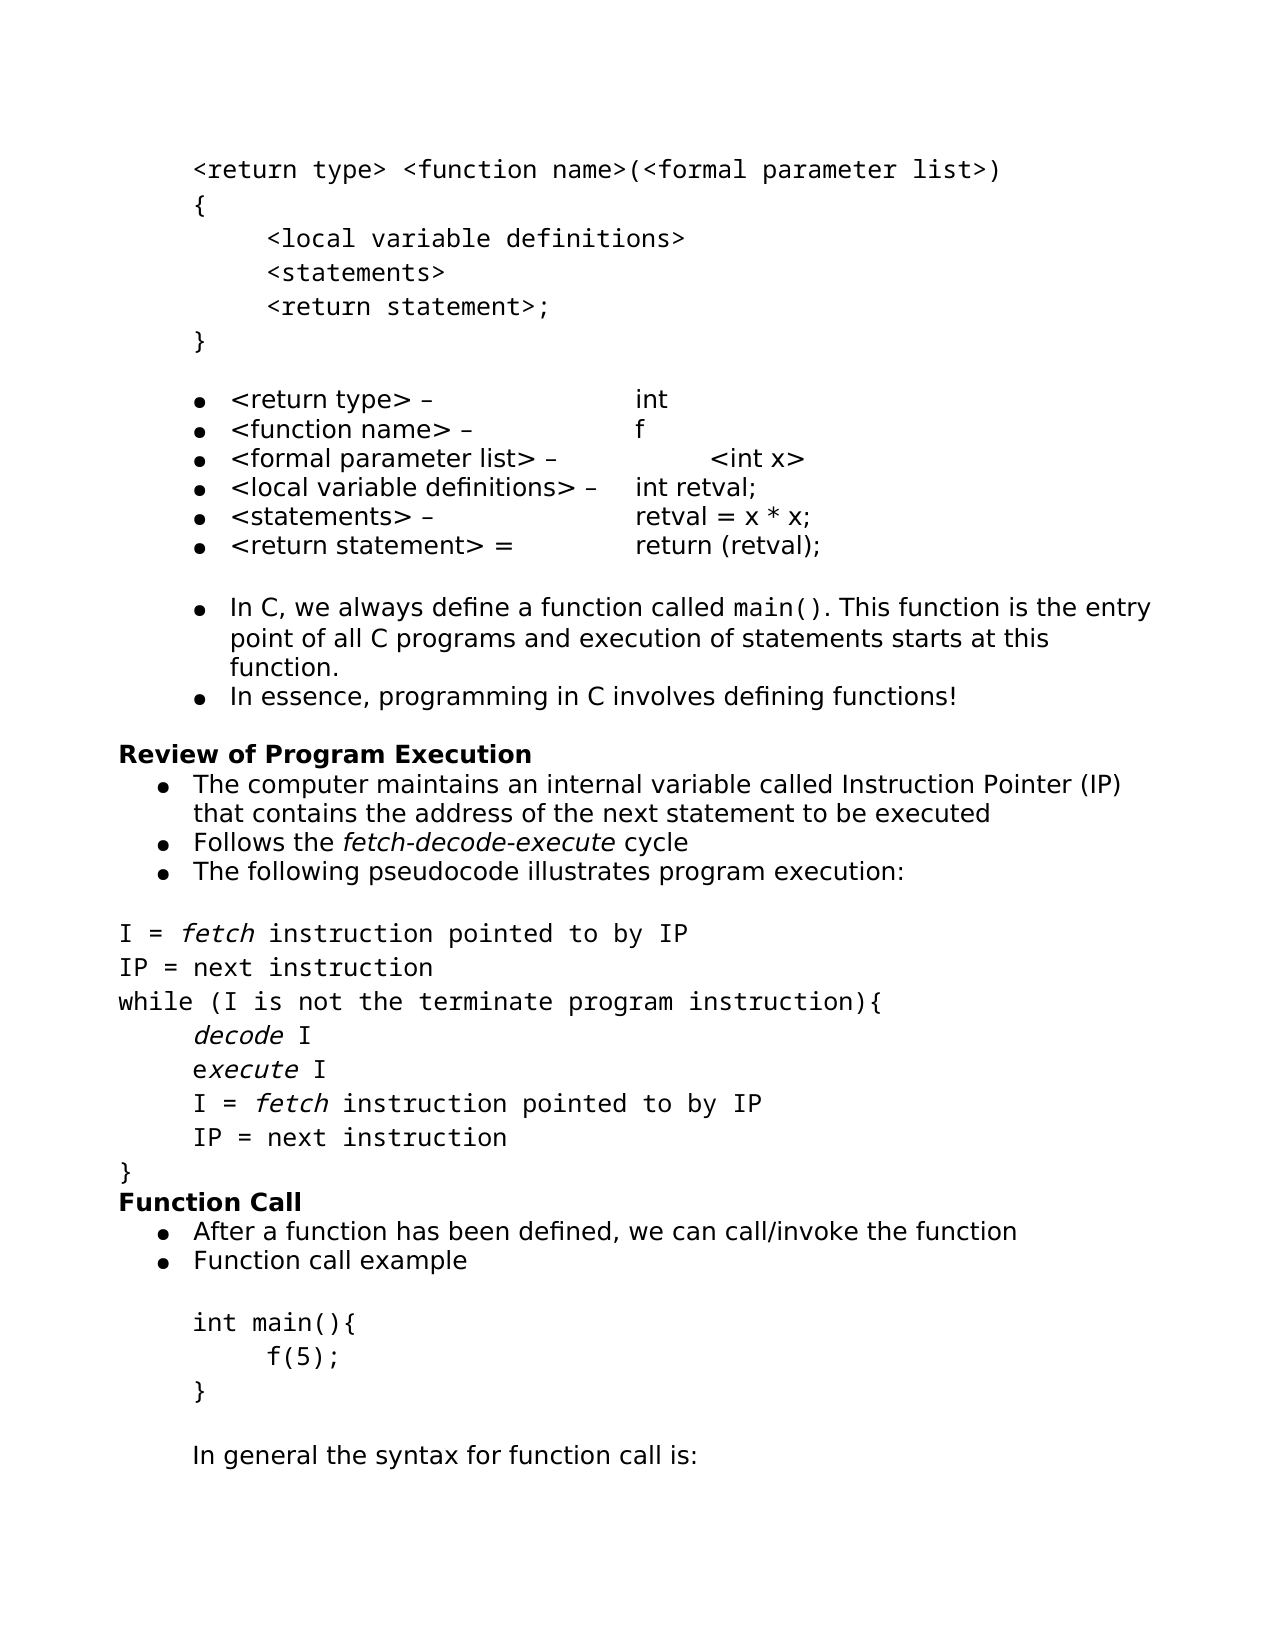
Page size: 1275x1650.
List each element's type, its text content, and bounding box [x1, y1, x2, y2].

text while (I is not the terminate program instruction){ [118, 984, 1157, 1018]
list In C, we always define a function called main(). This function is the entry point of all C programs and execution of statements starts at this function. [192, 590, 1157, 682]
text decode I [118, 1018, 1157, 1052]
list After a function has been defined, we can call/invoke the function [156, 1217, 1157, 1246]
text } [118, 1154, 1157, 1188]
text <local variable definitions> [118, 220, 1157, 254]
list Follows the fetch-decode-execute cycle [156, 828, 1157, 857]
text IP = next instruction [118, 1120, 1157, 1154]
text IP = next instruction [118, 950, 1157, 984]
text <statements> [118, 254, 1157, 288]
list <formal parameter list> – <int x> [192, 444, 1157, 473]
text <return statement>; [118, 288, 1157, 322]
text <return type> <function name>(<formal parameter list>) [118, 152, 1157, 186]
text Function Call [118, 1188, 1157, 1217]
list <return type> – int [192, 386, 1157, 415]
text In general the syntax for function call is: [118, 1441, 1157, 1470]
list In essence, programming in C involves defining functions! [192, 682, 1157, 711]
list <local variable definitions> – int retval; [192, 473, 1157, 502]
list The computer maintains an internal variable called Instruction Pointer (IP) that contains the address of the next statement to be executed [156, 770, 1157, 828]
text int main(){ [118, 1305, 1157, 1339]
list Function call example [156, 1246, 1157, 1276]
text execute I [118, 1052, 1157, 1086]
list <function name> – f [192, 415, 1157, 444]
list <return statement> = return (retval); [192, 532, 1157, 561]
text f(5); [118, 1339, 1157, 1373]
text Review of Program Execution [118, 741, 1157, 770]
list The following pseudocode illustrates program execution: [156, 857, 1157, 886]
list <statements> – retval = x * x; [192, 502, 1157, 532]
text { [118, 186, 1157, 220]
text } [118, 1373, 1157, 1407]
text I = fetch instruction pointed to by IP [118, 1086, 1157, 1120]
text I = fetch instruction pointed to by IP [118, 916, 1157, 950]
text } [118, 322, 1157, 357]
